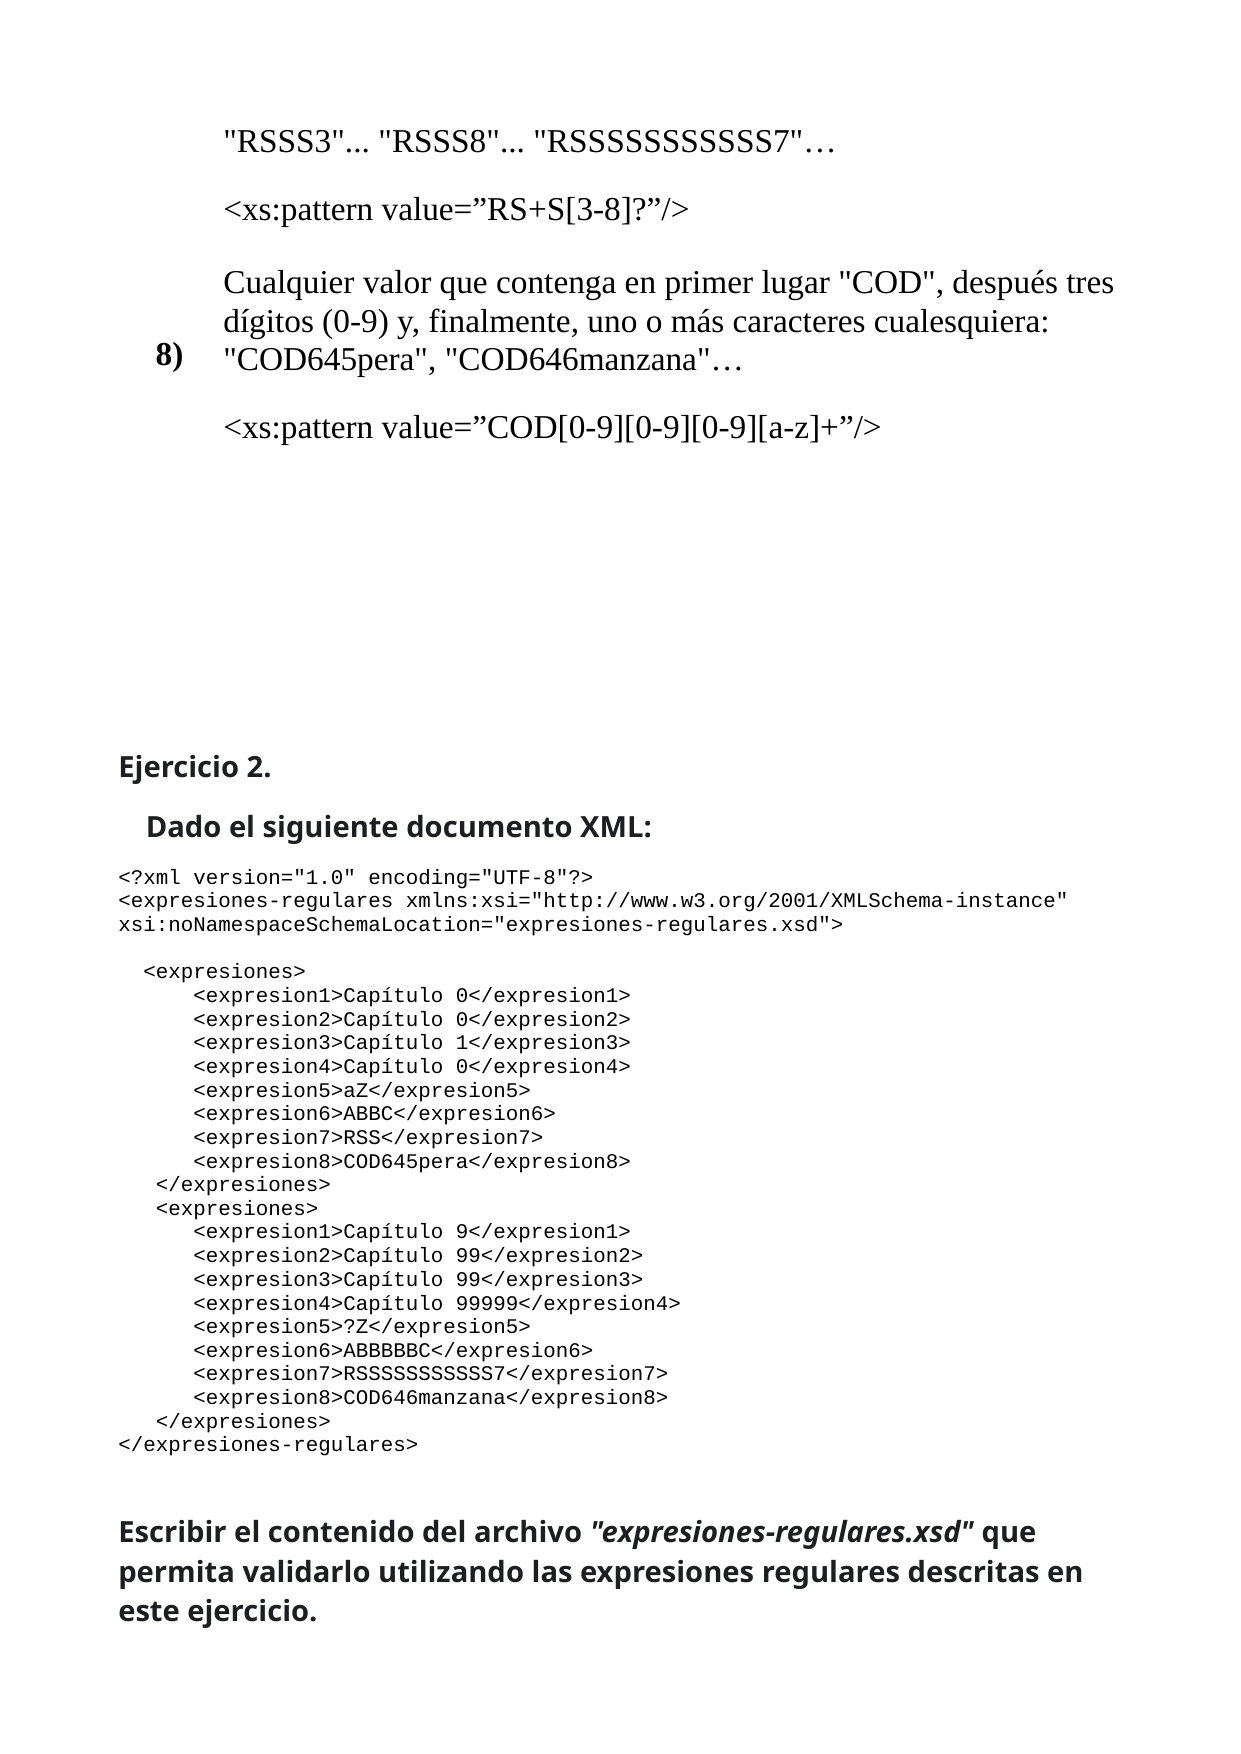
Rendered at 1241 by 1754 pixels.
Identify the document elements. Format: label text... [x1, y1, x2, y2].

text <expresion3>Capítulo 1</expresion3> [118, 1032, 1122, 1056]
text Escribir el contenido del archivo "expresiones-regulares.xsd" que permita validarlo utilizando las expresiones regulares descritas en este ejercicio. [118, 1511, 1122, 1630]
text xsi:noNamespaceSchemaLocation="expresiones-regulares.xsd"> [118, 914, 1122, 938]
text <expresion1>Capítulo 9</expresion1> [118, 1222, 1122, 1245]
text <expresiones> [118, 961, 1122, 985]
text <expresion3>Capítulo 99</expresion3> [118, 1269, 1122, 1292]
text <expresion8>COD646manzana</expresion8> [118, 1387, 1122, 1411]
table_cell Cualquier valor que contenga en primer lugar "COD", después tres dígitos (0-9) y, finalmente, uno o más caracteres cualesquiera: "COD645pera", "COD646manzana"… <xs:pattern value=”COD[0-9][0-9][0-9][a-z]+”/> [220, 260, 1122, 478]
text </expresiones> [118, 1174, 1122, 1198]
text <expresion1>Capítulo 0</expresion1> [118, 985, 1122, 1009]
text Ejercicio 2. [118, 746, 1122, 786]
text <expresion4>Capítulo 99999</expresion4> [118, 1292, 1122, 1316]
text <expresion5>?Z</expresion5> [118, 1316, 1122, 1340]
text <expresion2>Capítulo 0</expresion2> [118, 1009, 1122, 1032]
table_cell [118, 118, 220, 259]
text <expresiones> [118, 1198, 1122, 1222]
text <expresion6>ABBBBBC</expresion6> [118, 1340, 1122, 1363]
text <?xml version="1.0" encoding="UTF-8"?> [118, 867, 1122, 891]
text </expresiones-regulares> [118, 1434, 1122, 1458]
table_cell 8) [118, 260, 220, 478]
text Dado el siguiente documento XML: [118, 807, 1122, 846]
text <expresion6>ABBC</expresion6> [118, 1103, 1122, 1127]
text <expresion8>COD645pera</expresion8> [118, 1151, 1122, 1174]
text <expresiones-regulares xmlns:xsi="http://www.w3.org/2001/XMLSchema-instance" [118, 891, 1122, 914]
text </expresiones> [118, 1411, 1122, 1434]
text <expresion7>RSS</expresion7> [118, 1127, 1122, 1151]
text <expresion5>aZ</expresion5> [118, 1080, 1122, 1103]
text <expresion4>Capítulo 0</expresion4> [118, 1056, 1122, 1080]
text <expresion7>RSSSSSSSSSSS7</expresion7> [118, 1363, 1122, 1387]
text <expresion2>Capítulo 99</expresion2> [118, 1245, 1122, 1269]
table_cell "RSSS3"... "RSSS8"... "RSSSSSSSSSSS7"… <xs:pattern value=”RS+S[3-8]?”/> [220, 118, 1122, 259]
